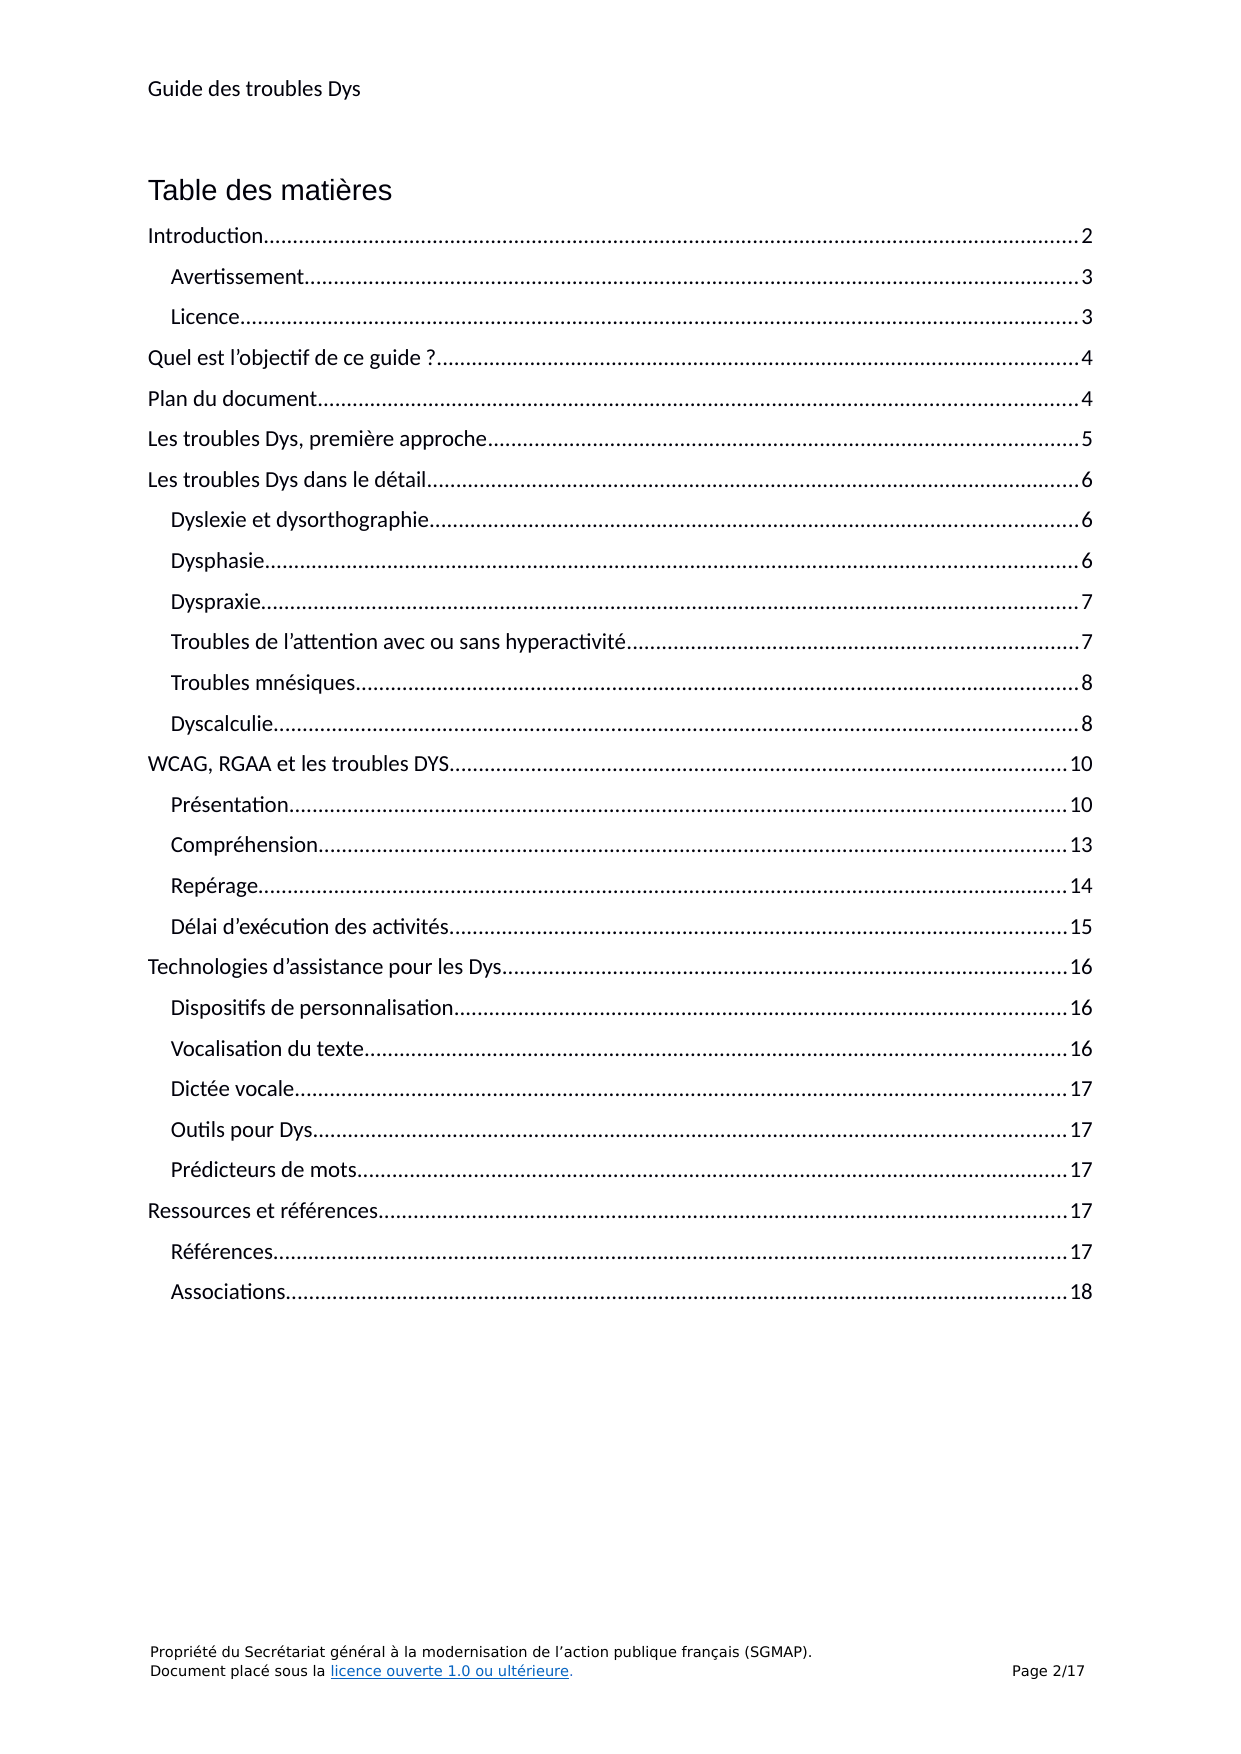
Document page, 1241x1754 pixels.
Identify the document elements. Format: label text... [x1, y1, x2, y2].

text Présentation 10 [171, 790, 1093, 818]
text Quel est l’objectif de ce guide ? 4 [148, 343, 1093, 371]
text Troubles de l’attention avec ou sans hyperactivité 7 [171, 627, 1093, 656]
text Dyslexie et dysorthographie 6 [171, 506, 1093, 534]
text Associations 18 [171, 1277, 1093, 1306]
text Repérage 14 [171, 871, 1093, 899]
text Dyscalculie 8 [171, 709, 1093, 737]
text Dispositifs de personnalisation 16 [171, 993, 1093, 1021]
text Licence 3 [171, 302, 1093, 331]
text Plan du document 4 [148, 384, 1093, 412]
text Technologies d’assistance pour les Dys 16 [148, 952, 1093, 981]
text Les troubles Dys, première approche 5 [148, 424, 1093, 452]
text Dyspraxie 7 [171, 587, 1093, 615]
text Outils pour Dys 17 [171, 1115, 1093, 1143]
text Les troubles Dys dans le détail 6 [148, 465, 1093, 493]
text WCAG, RGAA et les troubles DYS 10 [148, 749, 1093, 777]
text Troubles mnésiques 8 [171, 668, 1093, 696]
text Ressources et références 17 [148, 1196, 1093, 1224]
subtitle Table des matières [148, 173, 1093, 206]
text Avertissement 3 [171, 262, 1093, 290]
text Prédicteurs de mots 17 [171, 1156, 1093, 1184]
text Dictée vocale 17 [171, 1074, 1093, 1102]
text Compréhension 13 [171, 831, 1093, 859]
text Délai d’exécution des activités 15 [171, 912, 1093, 940]
text Dysphasie 6 [171, 546, 1093, 574]
text Références 17 [171, 1237, 1093, 1265]
text Vocalisation du texte 16 [171, 1034, 1093, 1062]
text Introduction 2 [148, 221, 1093, 249]
